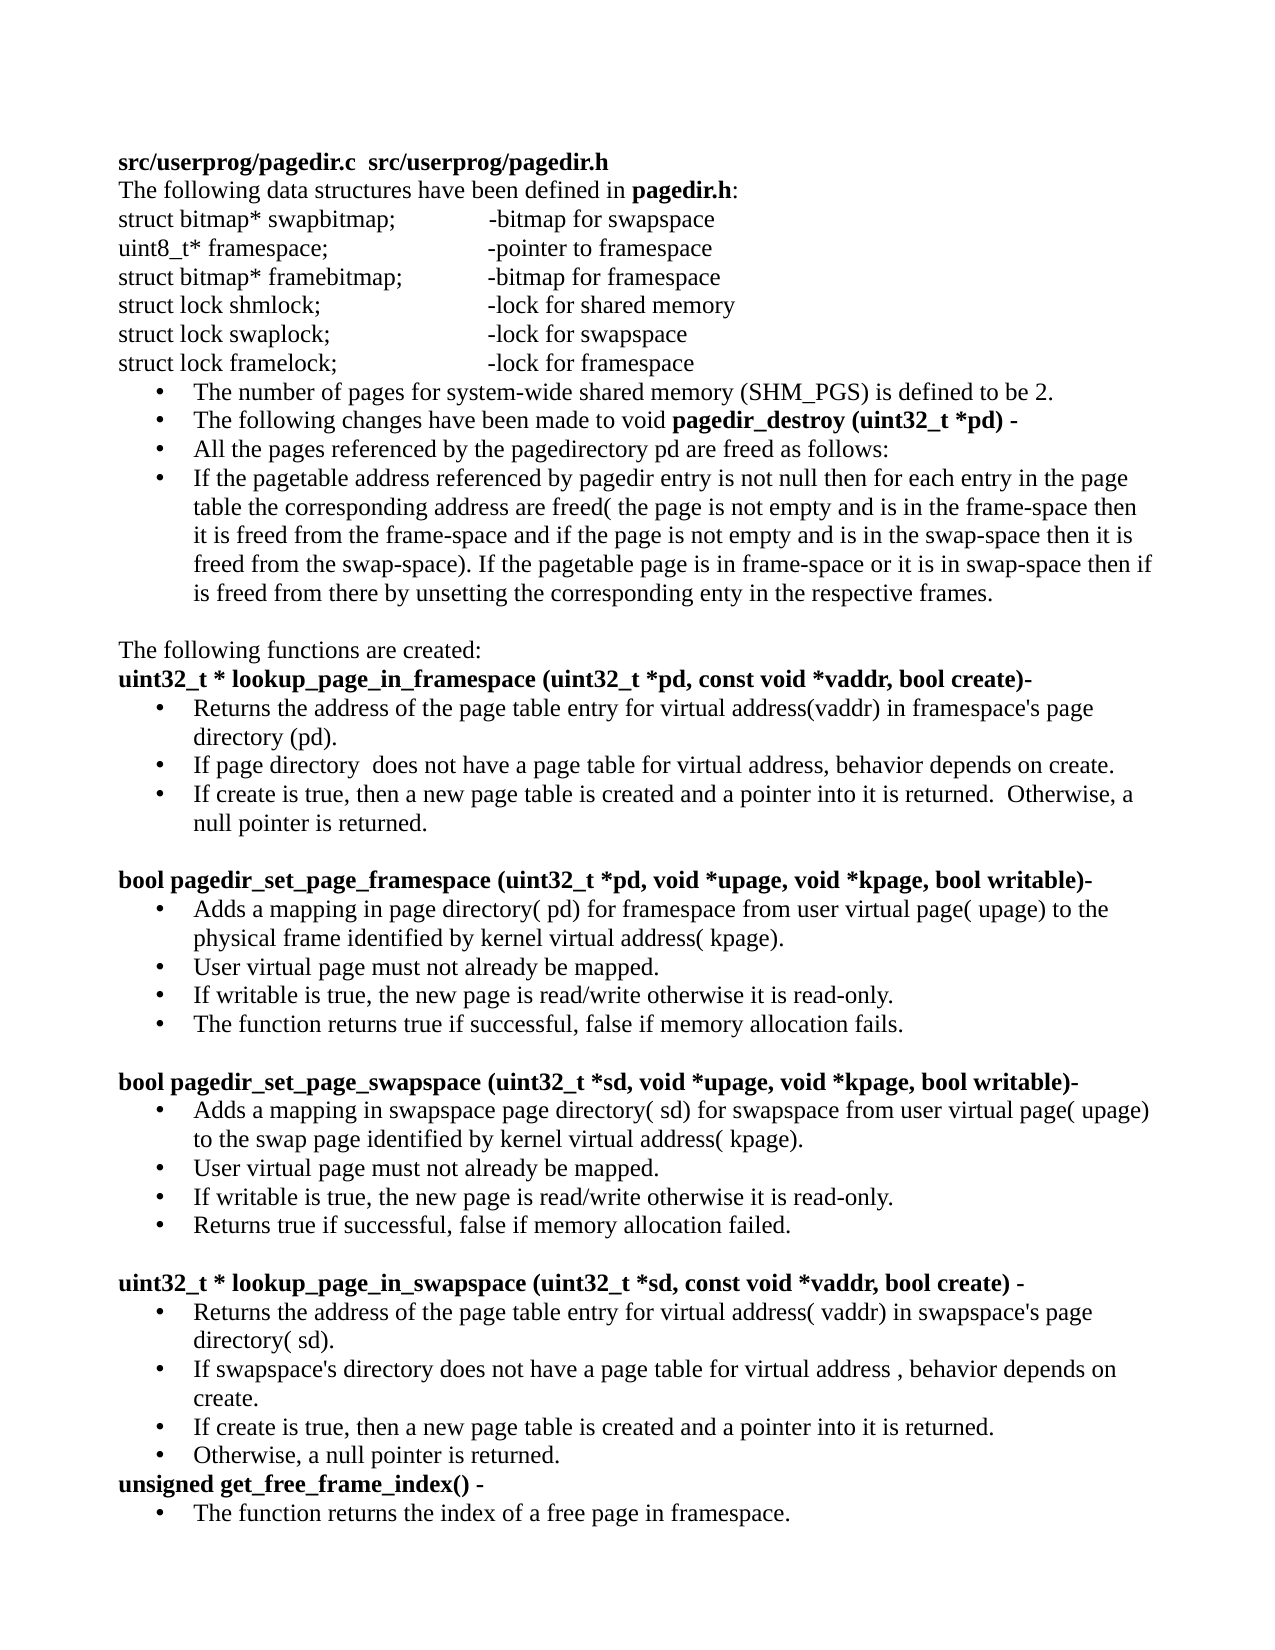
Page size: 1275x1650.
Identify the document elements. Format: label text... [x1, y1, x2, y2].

list The function returns true if successful, false if memory allocation fails. [156, 1009, 1157, 1038]
text struct bitmap* framebitmap; -bitmap for framespace [118, 262, 1157, 291]
text src/userprog/pagedir.c src/userprog/pagedir.h [118, 147, 1157, 176]
list User virtual page must not already be mapped. [156, 952, 1157, 981]
text uint32_t * lookup_page_in_framespace (uint32_t *pd, const void *vaddr, bool create)- [118, 664, 1157, 693]
list The number of pages for system-wide shared memory (SHM_PGS) is defined to be 2. [156, 377, 1157, 406]
list Adds a mapping in swapspace page directory( sd) for swapspace from user virtual page( upage) to the swap page identified by kernel virtual address( kpage). [156, 1096, 1157, 1153]
list If create is true, then a new page table is created and a pointer into it is returned. [156, 1412, 1157, 1441]
text struct bitmap* swapbitmap; -bitmap for swapspace [118, 204, 1157, 233]
list All the pages referenced by the pagedirectory pd are freed as follows: [156, 434, 1157, 463]
list The following changes have been made to void pagedir_destroy (uint32_t *pd) - [156, 406, 1157, 434]
list User virtual page must not already be mapped. [156, 1153, 1157, 1182]
list Returns the address of the page table entry for virtual address(vaddr) in framespace's page directory (pd). [156, 693, 1157, 751]
text The following functions are created: [118, 636, 1157, 664]
text struct lock shmlock; -lock for shared memory [118, 291, 1157, 319]
list If writable is true, the new page is read/write otherwise it is read-only. [156, 981, 1157, 1009]
text bool pagedir_set_page_framespace (uint32_t *pd, void *upage, void *kpage, bool writable)- [118, 866, 1157, 894]
list Returns the address of the page table entry for virtual address( vaddr) in swapspace's page directory( sd). [156, 1297, 1157, 1354]
list Adds a mapping in page directory( pd) for framespace from user virtual page( upage) to the physical frame identified by kernel virtual address( kpage). [156, 894, 1157, 952]
list If page directory does not have a page table for virtual address, behavior depends on create. [156, 751, 1157, 779]
text uint8_t* framespace; -pointer to framespace [118, 233, 1157, 262]
text The following data structures have been defined in pagedir.h: [118, 176, 1157, 204]
list If the pagetable address referenced by pagedir entry is not null then for each entry in the page table the corresponding address are freed( the page is not empty and is in the frame-space then it is freed from the frame-space and if the page is not empty and is in the swap-space then it is freed from the swap-space). If the pagetable page is in frame-space or it is in swap-space then if is freed from there by unsetting the corresponding enty in the respective frames. [156, 463, 1157, 607]
text struct lock framelock; -lock for framespace [118, 348, 1157, 377]
text struct lock swaplock; -lock for swapspace [118, 319, 1157, 348]
list Returns true if successful, false if memory allocation failed. [156, 1211, 1157, 1239]
text unsigned get_free_frame_index() - [118, 1469, 1157, 1498]
text uint32_t * lookup_page_in_swapspace (uint32_t *sd, const void *vaddr, bool create) - [118, 1268, 1157, 1297]
list Otherwise, a null pointer is returned. [156, 1441, 1157, 1469]
list The function returns the index of a free page in framespace. [156, 1498, 1157, 1527]
list If create is true, then a new page table is created and a pointer into it is returned. Otherwise, a null pointer is returned. [156, 779, 1157, 837]
text bool pagedir_set_page_swapspace (uint32_t *sd, void *upage, void *kpage, bool writable)- [118, 1067, 1157, 1096]
list If swapspace's directory does not have a page table for virtual address , behavior depends on create. [156, 1354, 1157, 1412]
list If writable is true, the new page is read/write otherwise it is read-only. [156, 1182, 1157, 1211]
